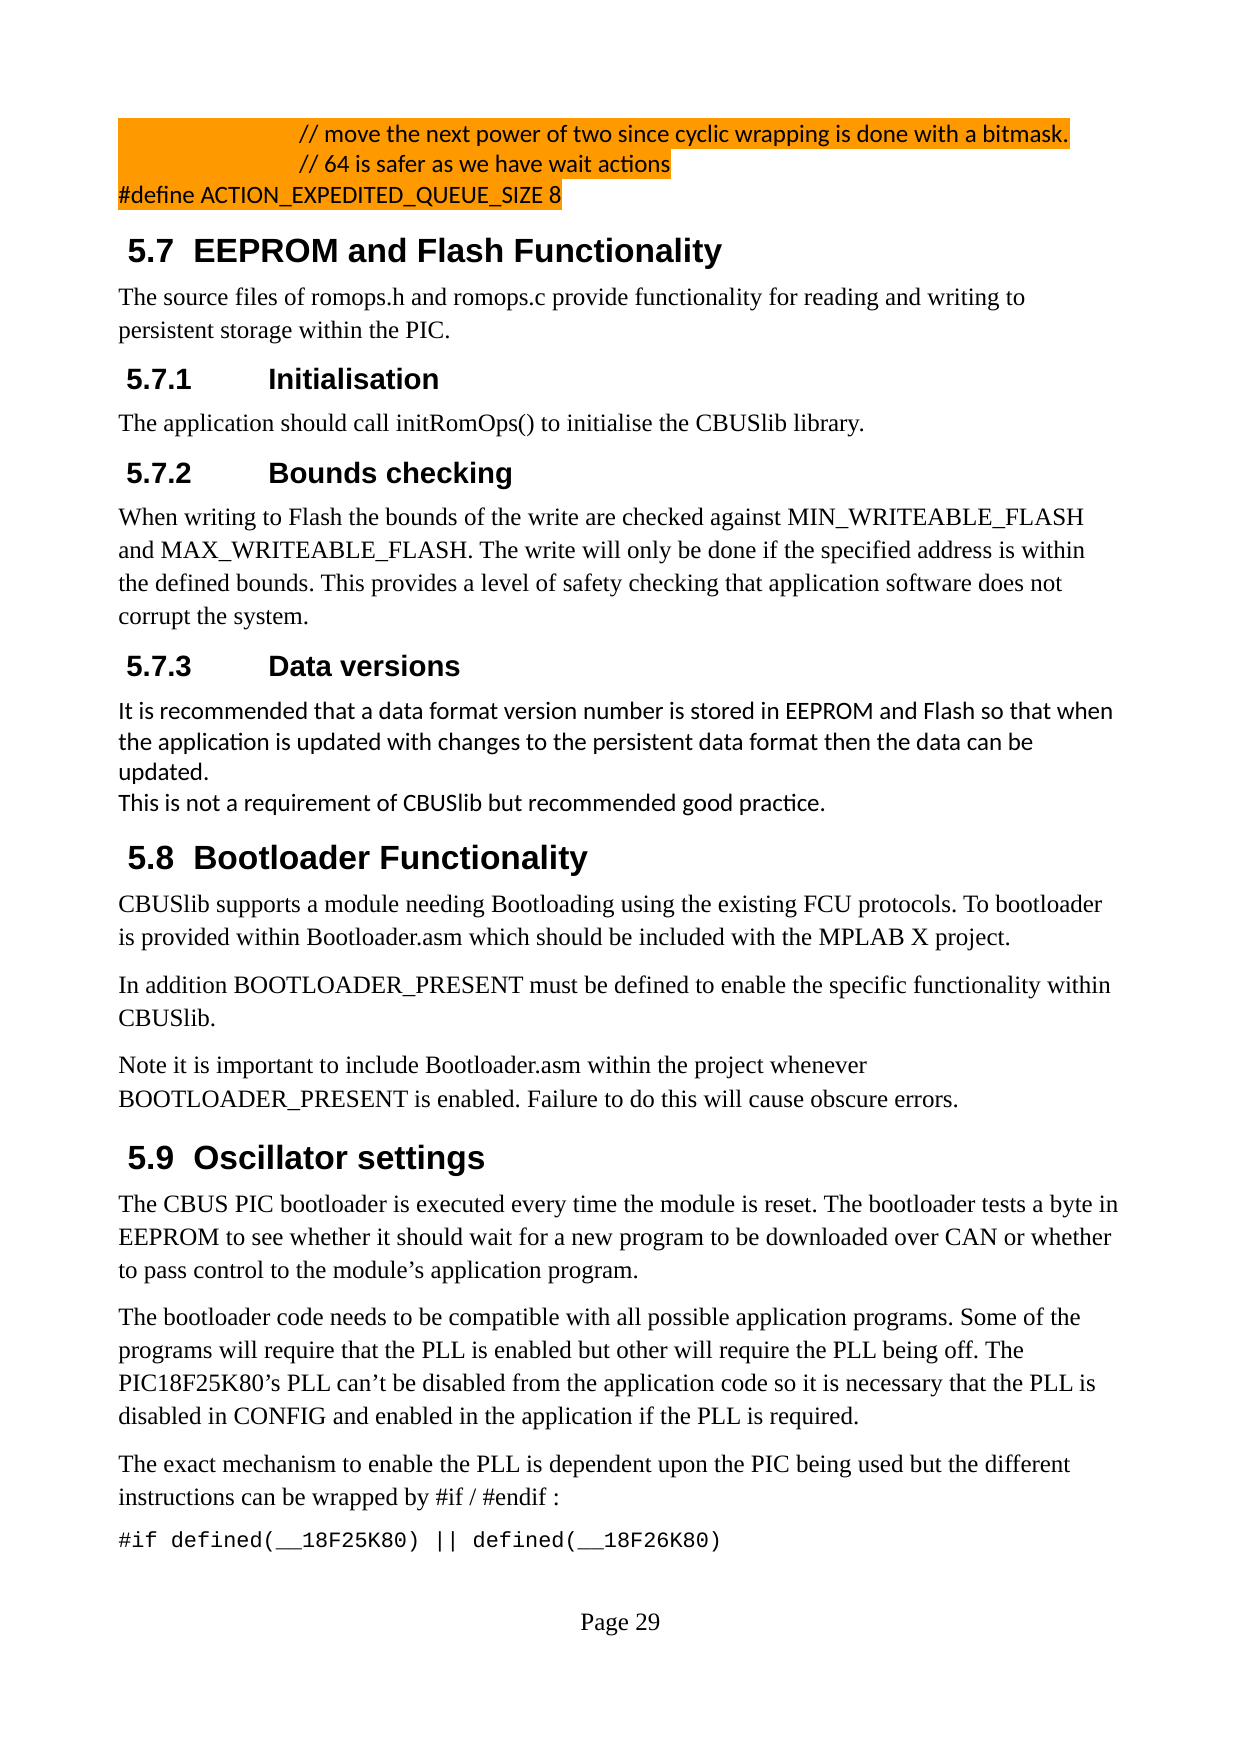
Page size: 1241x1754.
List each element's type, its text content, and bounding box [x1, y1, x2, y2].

text The bootloader code needs to be compatible with all possible application programs. Some of the programs will require that the PLL is enabled but other will require the PLL being off. The PIC18F25K80’s PLL can’t be disabled from the application code so it is necessary that the PLL is disabled in CONFIG and enabled in the application if the PLL is required. [118, 1302, 1122, 1430]
subtitle Initialisation [118, 362, 1122, 396]
text // 64 is safer as we have wait actions [118, 149, 1122, 179]
text #if defined(__18F25K80) || defined(__18F26K80) [118, 1529, 1122, 1554]
text The exact mechanism to enable the PLL is dependent upon the PIC being used but the different instructions can be wrapped by #if / #endif : [118, 1449, 1122, 1511]
text This is not a requirement of CBUSlib but recommended good practice. [118, 787, 1122, 817]
text When writing to Flash the bounds of the write are checked against MIN_WRITEABLE_FLASH and MAX_WRITEABLE_FLASH. The write will only be done if the specified address is within the defined bounds. This provides a level of safety checking that application software does not corrupt the system. [118, 502, 1122, 630]
text The application should call initRomOps() to initialise the CBUSlib library. [118, 408, 1122, 437]
text The source files of romops.h and romops.c provide functionality for reading and writing to persistent storage within the PIC. [118, 282, 1122, 343]
text #define ACTION_EXPEDITED_QUEUE_SIZE 8 [118, 179, 1122, 210]
text // move the next power of two since cyclic wrapping is done with a bitmask. [118, 118, 1122, 149]
text CBUSlib supports a module needing Bootloading using the existing FCU protocols. To bootloader is provided within Bootloader.asm which should be included with the MPLAB X project. [118, 889, 1122, 951]
subtitle Oscillator settings [118, 1137, 1122, 1176]
text In addition BOOTLOADER_PRESENT must be defined to enable the specific functionality within CBUSlib. [118, 970, 1122, 1032]
text It is recommended that a data format version number is stored in EEPROM and Flash so that when the application is updated with changes to the persistent data format then the data can be updated. [118, 695, 1122, 787]
text Note it is important to include Bootloader.asm within the project whenever BOOTLOADER_PRESENT is enabled. Failure to do this will cause obscure errors. [118, 1051, 1122, 1112]
subtitle Bootloader Functionality [118, 838, 1122, 877]
subtitle Data versions [118, 649, 1122, 683]
subtitle Bounds checking [118, 456, 1122, 490]
text The CBUS PIC bootloader is executed every time the module is reset. The bootloader tests a byte in EEPROM to see whether it should wait for a new program to be downloaded over CAN or whether to pass control to the module’s application program. [118, 1189, 1122, 1283]
subtitle EEPROM and Flash Functionality [118, 231, 1122, 269]
